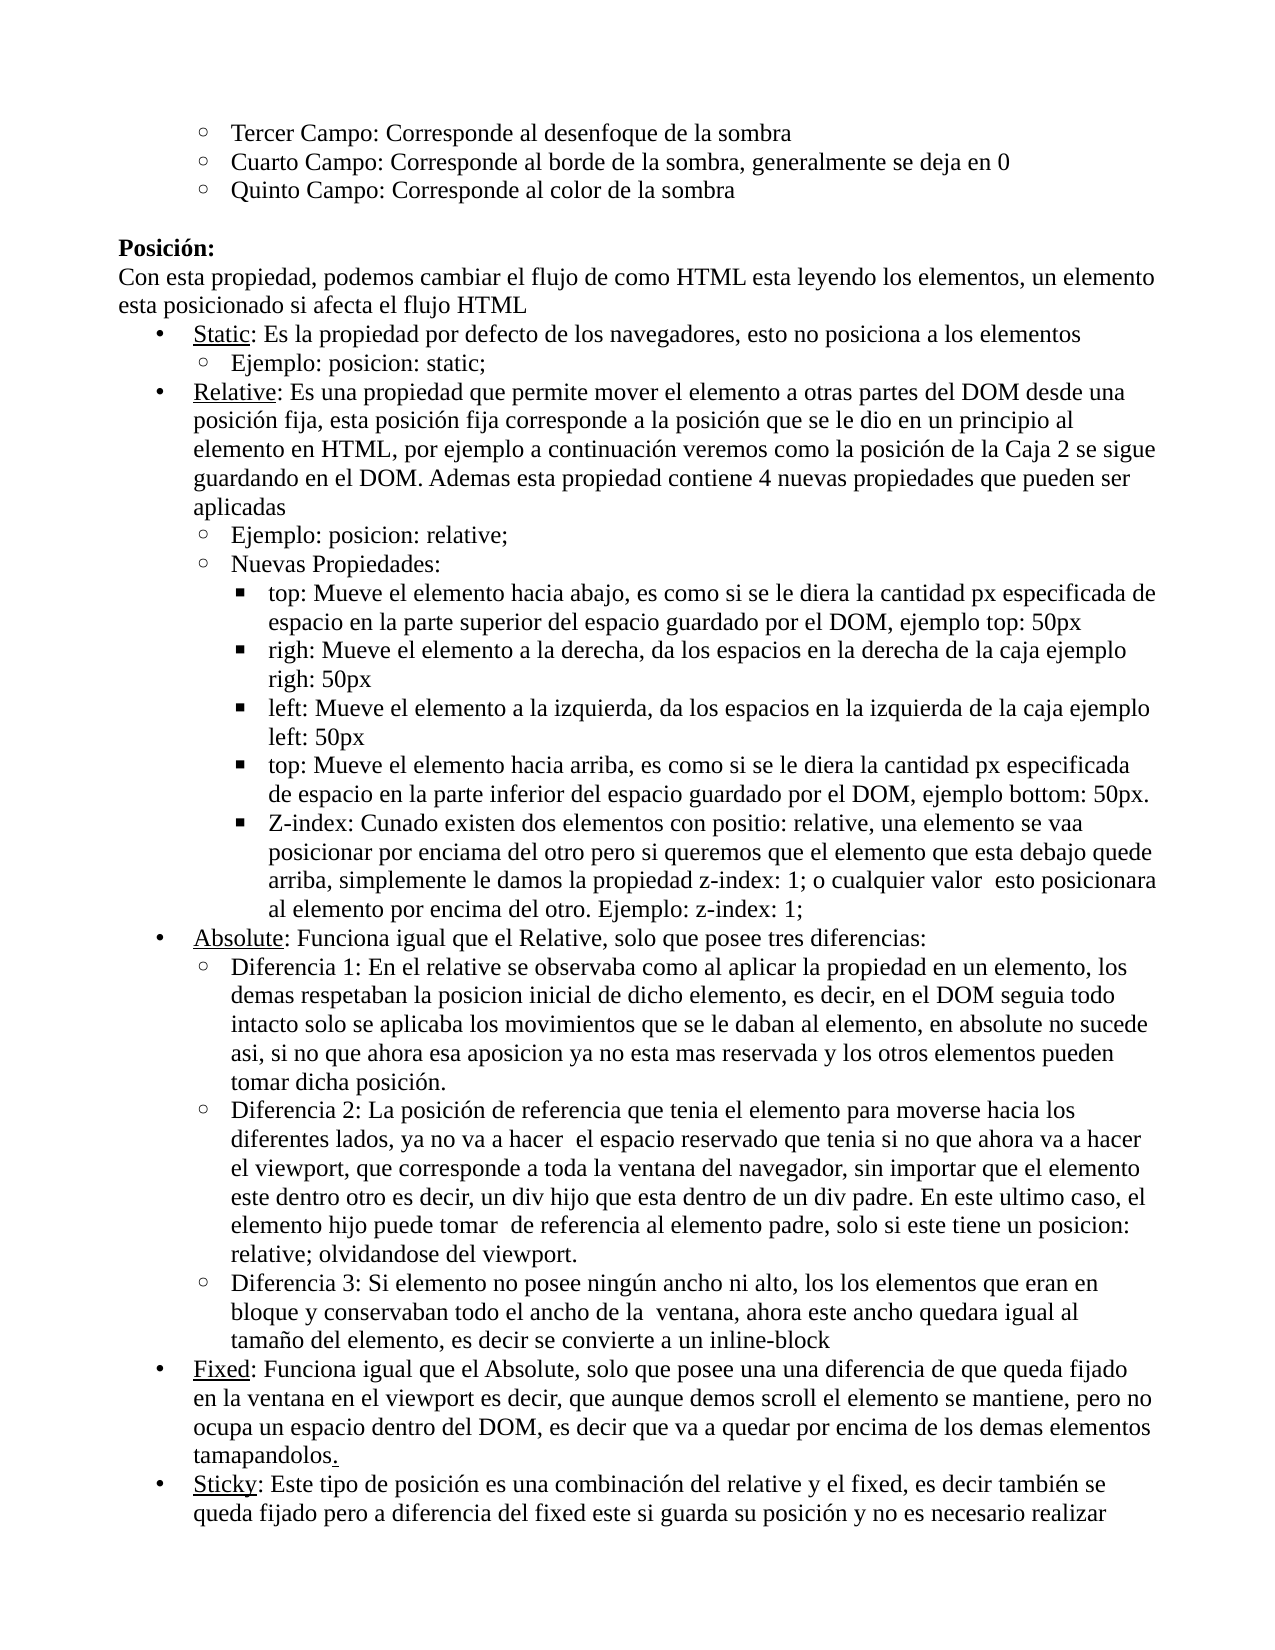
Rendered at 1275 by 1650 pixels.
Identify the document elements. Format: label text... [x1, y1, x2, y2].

text Con esta propiedad, podemos cambiar el flujo de como HTML esta leyendo los elementos, un elemento esta posicionado si afecta el flujo HTML [118, 262, 1157, 319]
list Nuevas Propiedades: [193, 549, 1157, 578]
list Fixed: Funciona igual que el Absolute, solo que posee una una diferencia de que queda fijado en la ventana en el viewport es decir, que aunque demos scroll el elemento se mantiene, pero no ocupa un espacio dentro del DOM, es decir que va a quedar por encima de los demas elementos tamapandolos. [156, 1354, 1157, 1469]
list Tercer Campo: Corresponde al desenfoque de la sombra [193, 118, 1157, 147]
list Diferencia 2: La posición de referencia que tenia el elemento para moverse hacia los diferentes lados, ya no va a hacer el espacio reservado que tenia si no que ahora va a hacer el viewport, que corresponde a toda la ventana del navegador, sin importar que el elemento este dentro otro es decir, un div hijo que esta dentro de un div padre. En este ultimo caso, el elemento hijo puede tomar de referencia al elemento padre, solo si este tiene un posicion: relative; olvidandose del viewport. [193, 1096, 1157, 1268]
list Diferencia 1: En el relative se observaba como al aplicar la propiedad en un elemento, los demas respetaban la posicion inicial de dicho elemento, es decir, en el DOM seguia todo intacto solo se aplicaba los movimientos que se le daban al elemento, en absolute no sucede asi, si no que ahora esa aposicion ya no esta mas reservada y los otros elementos pueden tomar dicha posición. [193, 952, 1157, 1096]
list Sticky: Este tipo de posición es una combinación del relative y el fixed, es decir también se queda fijado pero a diferencia del fixed este si guarda su posición y no es necesario realizar [156, 1469, 1157, 1527]
text Posición: [118, 233, 1157, 262]
list top: Mueve el elemento hacia arriba, es como si se le diera la cantidad px especificada de espacio en la parte inferior del espacio guardado por el DOM, ejemplo bottom: 50px. [231, 751, 1157, 808]
list Z-index: Cunado existen dos elementos con positio: relative, una elemento se vaa posicionar por enciama del otro pero si queremos que el elemento que esta debajo quede arriba, simplemente le damos la propiedad z-index: 1; o cualquier valor esto posicionara al elemento por encima del otro. Ejemplo: z-index: 1; [231, 808, 1157, 923]
list Cuarto Campo: Corresponde al borde de la sombra, generalmente se deja en 0 [193, 147, 1157, 176]
list left: Mueve el elemento a la izquierda, da los espacios en la izquierda de la caja ejemplo left: 50px [231, 693, 1157, 751]
list Absolute: Funciona igual que el Relative, solo que posee tres diferencias: [156, 923, 1157, 952]
list Static: Es la propiedad por defecto de los navegadores, esto no posiciona a los elementos [156, 319, 1157, 348]
list Ejemplo: posicion: relative; [193, 521, 1157, 549]
list Ejemplo: posicion: static; [193, 348, 1157, 377]
list Quinto Campo: Corresponde al color de la sombra [193, 176, 1157, 204]
list top: Mueve el elemento hacia abajo, es como si se le diera la cantidad px especificada de espacio en la parte superior del espacio guardado por el DOM, ejemplo top: 50px [231, 578, 1157, 636]
list righ: Mueve el elemento a la derecha, da los espacios en la derecha de la caja ejemplo righ: 50px [231, 636, 1157, 693]
list Diferencia 3: Si elemento no posee ningún ancho ni alto, los los elementos que eran en bloque y conservaban todo el ancho de la ventana, ahora este ancho quedara igual al tamaño del elemento, es decir se convierte a un inline-block [193, 1268, 1157, 1354]
list Relative: Es una propiedad que permite mover el elemento a otras partes del DOM desde una posición fija, esta posición fija corresponde a la posición que se le dio en un principio al elemento en HTML, por ejemplo a continuación veremos como la posición de la Caja 2 se sigue guardando en el DOM. Ademas esta propiedad contiene 4 nuevas propiedades que pueden ser aplicadas [156, 377, 1157, 521]
